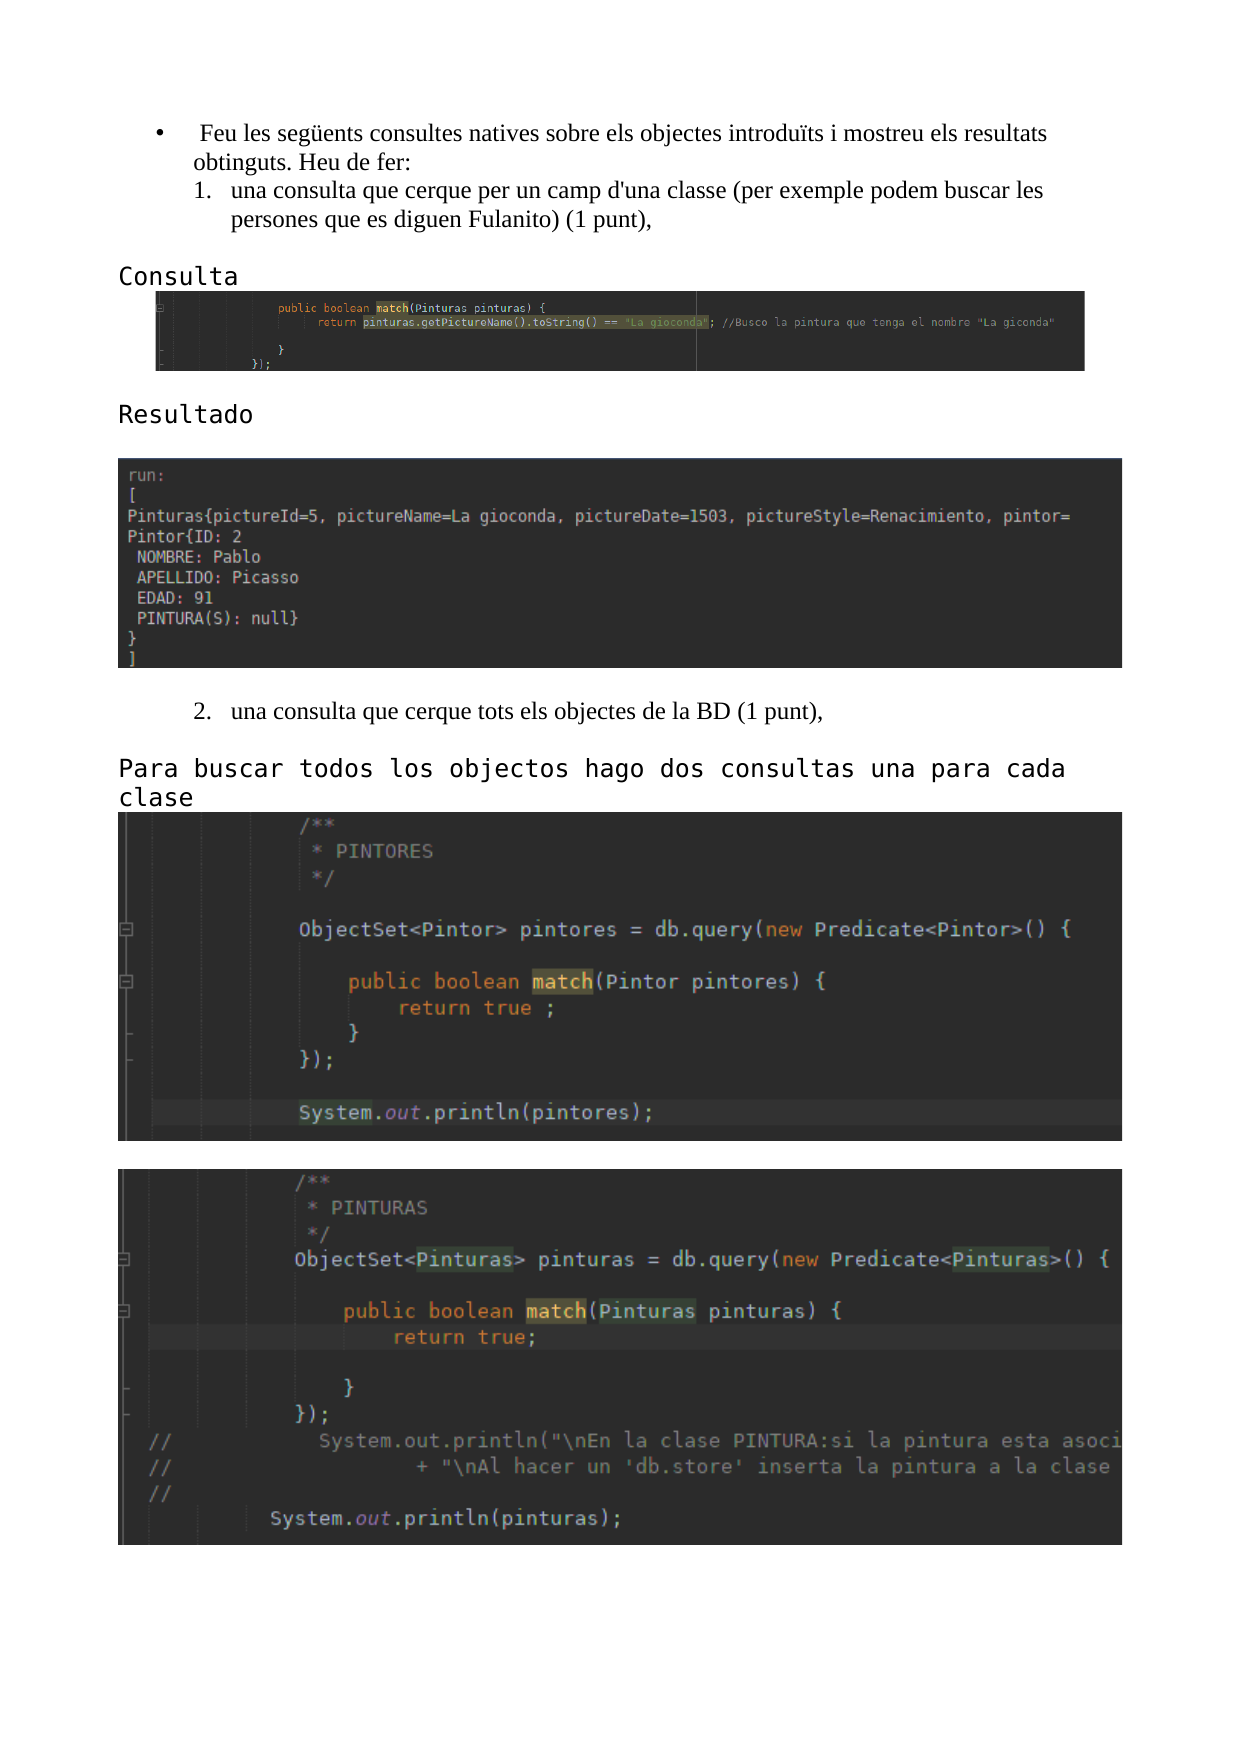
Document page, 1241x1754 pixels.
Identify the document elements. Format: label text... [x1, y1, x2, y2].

text Resultado [118, 400, 1122, 429]
text Para buscar todos los objectos hago dos consultas una para cada clase [118, 754, 1122, 812]
picture [118, 812, 1123, 1141]
text Consulta [118, 262, 1122, 291]
picture [155, 291, 1085, 371]
picture [118, 458, 1123, 668]
list Feu les següents consultes natives sobre els objectes introduïts i mostreu els resultats obtinguts. Heu de fer:  [156, 118, 1122, 176]
list una consulta que cerque tots els objectes de la BD (1 punt),  [193, 696, 1122, 725]
list una consulta que cerque per un camp d'una classe (per exemple podem buscar les persones que es diguen Fulanito) (1 punt),  [193, 176, 1122, 233]
picture [118, 1169, 1123, 1545]
